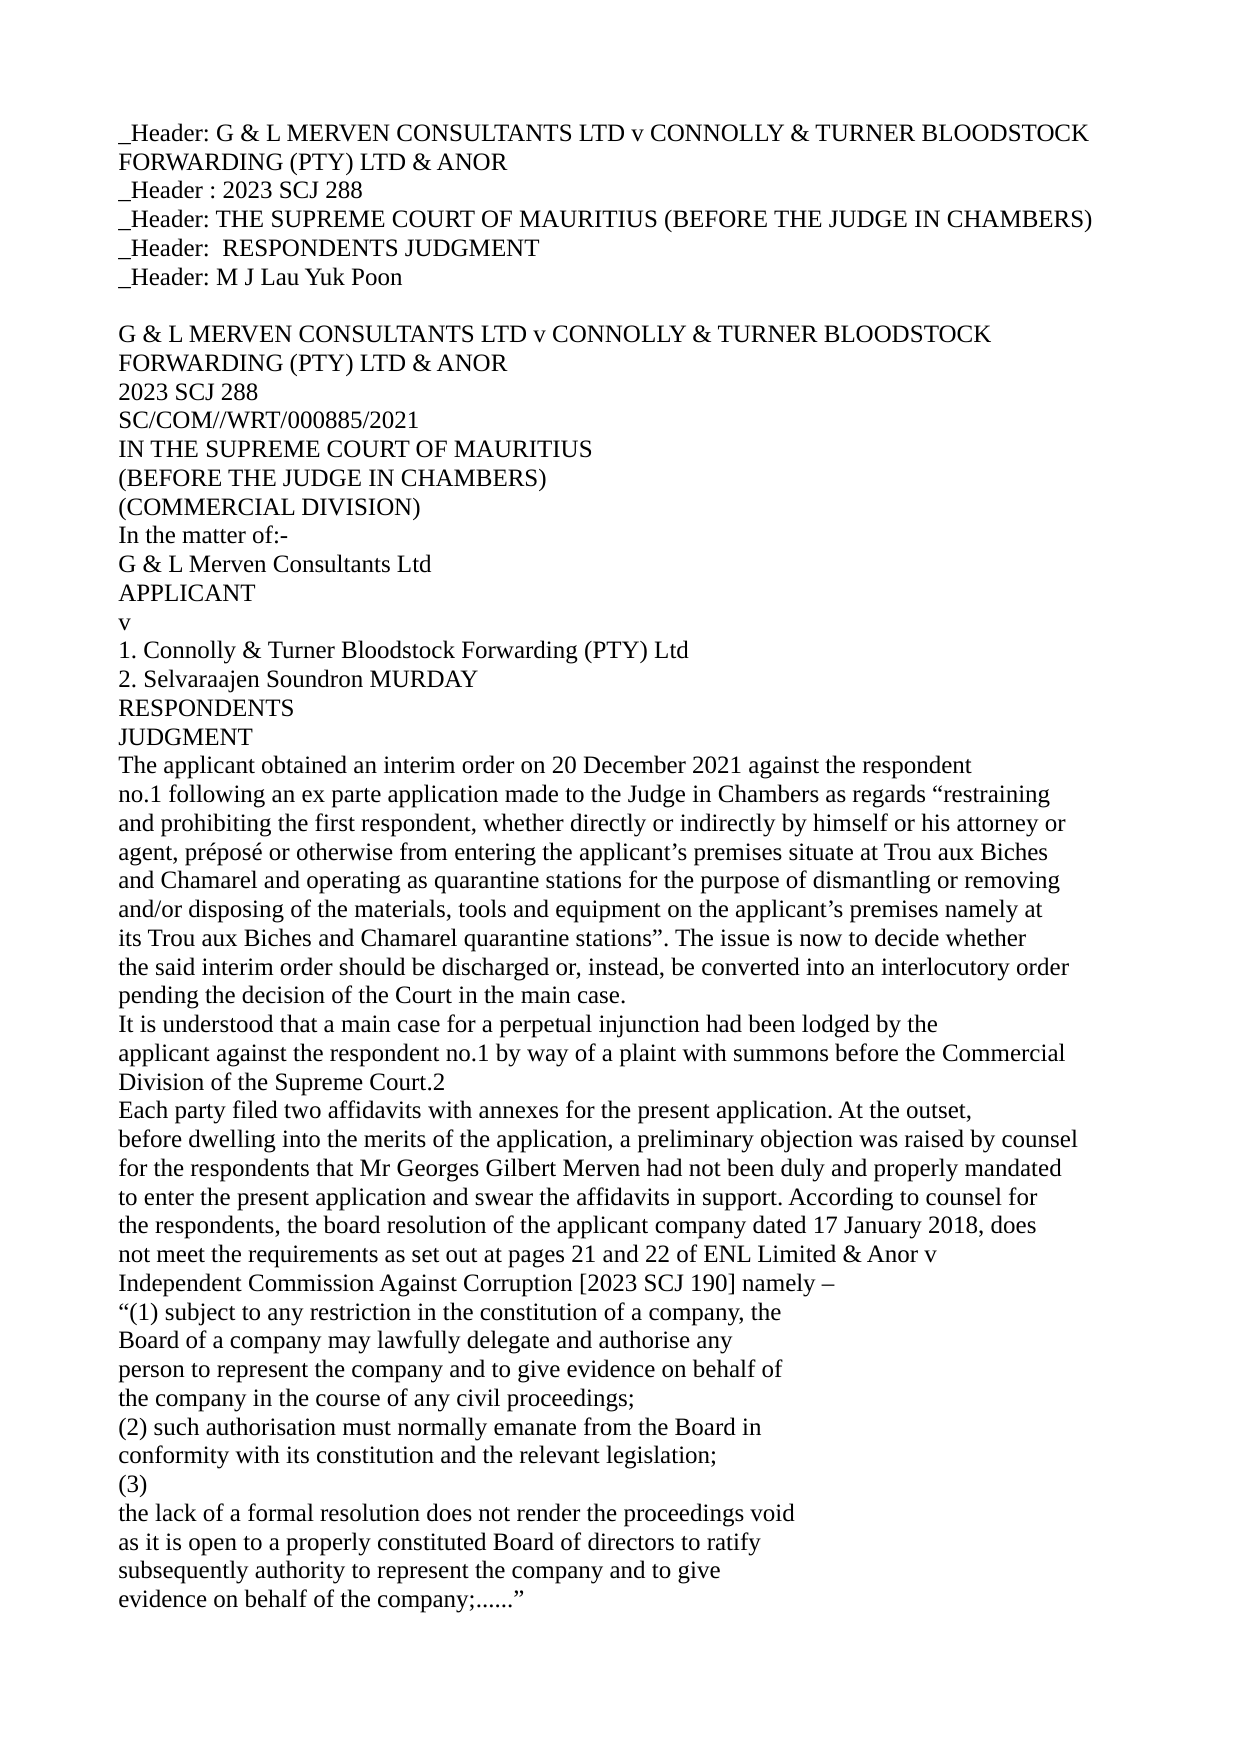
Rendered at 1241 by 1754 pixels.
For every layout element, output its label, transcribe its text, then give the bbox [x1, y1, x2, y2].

text before dwelling into the merits of the application, a preliminary objection was raised by counsel [118, 1124, 1122, 1153]
text _Header: RESPONDENTS JUDGMENT [118, 233, 1122, 262]
text no.1 following an ex parte application made to the Judge in Chambers as regards “restraining [118, 779, 1122, 808]
text for the respondents that Mr Georges Gilbert Merven had not been duly and properly mandated [118, 1153, 1122, 1182]
text Independent Commission Against Corruption [2023 SCJ 190] namely – [118, 1268, 1122, 1297]
text Each party filed two affidavits with annexes for the present application. At the outset, [118, 1096, 1122, 1124]
text pending the decision of the Court in the main case. [118, 981, 1122, 1009]
text person to represent the company and to give evidence on behalf of [118, 1354, 1122, 1383]
text conformity with its constitution and the relevant legislation; [118, 1441, 1122, 1469]
text 2023 SCJ 288 [118, 377, 1122, 406]
text and/or disposing of the materials, tools and equipment on the applicant’s premises namely at [118, 894, 1122, 923]
text “(1) subject to any restriction in the constitution of a company, the [118, 1297, 1122, 1326]
text v [118, 607, 1122, 636]
text The applicant obtained an interim order on 20 December 2021 against the respondent [118, 751, 1122, 779]
text _Header: M J Lau Yuk Poon [118, 262, 1122, 291]
text agent, préposé or otherwise from entering the applicant’s premises situate at Trou aux Biches [118, 837, 1122, 866]
text JUDGMENT [118, 722, 1122, 751]
text _Header : 2023 SCJ 288 [118, 176, 1122, 204]
text and prohibiting the first respondent, whether directly or indirectly by himself or his attorney or [118, 808, 1122, 837]
text applicant against the respondent no.1 by way of a plaint with summons before the Commercial [118, 1038, 1122, 1067]
text the respondents, the board resolution of the applicant company dated 17 January 2018, does [118, 1211, 1122, 1239]
text (COMMERCIAL DIVISION) [118, 492, 1122, 521]
text G & L Merven Consultants Ltd [118, 549, 1122, 578]
text _Header: G & L MERVEN CONSULTANTS LTD v CONNOLLY & TURNER BLOODSTOCK [118, 118, 1122, 147]
text (3) [118, 1469, 1122, 1498]
text not meet the requirements as set out at pages 21 and 22 of ENL Limited & Anor v [118, 1239, 1122, 1268]
text FORWARDING (PTY) LTD & ANOR [118, 147, 1122, 176]
text _Header: THE SUPREME COURT OF MAURITIUS (BEFORE THE JUDGE IN CHAMBERS) [118, 204, 1122, 233]
text It is understood that a main case for a perpetual injunction had been lodged by the [118, 1009, 1122, 1038]
text In the matter of:- [118, 521, 1122, 549]
text (BEFORE THE JUDGE IN CHAMBERS) [118, 463, 1122, 492]
text 2. Selvaraajen Soundron MURDAY [118, 664, 1122, 693]
text the said interim order should be discharged or, instead, be converted into an interlocutory order [118, 952, 1122, 981]
text subsequently authority to represent the company and to give [118, 1556, 1122, 1584]
text its Trou aux Biches and Chamarel quarantine stations”. The issue is now to decide whether [118, 923, 1122, 952]
text RESPONDENTS [118, 693, 1122, 722]
text Division of the Supreme Court.2 [118, 1067, 1122, 1096]
text (2) such authorisation must normally emanate from the Board in [118, 1412, 1122, 1441]
text evidence on behalf of the company;......” [118, 1584, 1122, 1613]
text the company in the course of any civil proceedings; [118, 1383, 1122, 1412]
text SC/COM//WRT/000885/2021 [118, 406, 1122, 434]
text Board of a company may lawfully delegate and authorise any [118, 1326, 1122, 1354]
text to enter the present application and swear the affidavits in support. According to counsel for [118, 1182, 1122, 1211]
text and Chamarel and operating as quarantine stations for the purpose of dismantling or removing [118, 866, 1122, 894]
text the lack of a formal resolution does not render the proceedings void [118, 1498, 1122, 1527]
text 1. Connolly & Turner Bloodstock Forwarding (PTY) Ltd [118, 636, 1122, 664]
text APPLICANT [118, 578, 1122, 607]
text G & L MERVEN CONSULTANTS LTD v CONNOLLY & TURNER BLOODSTOCK [118, 319, 1122, 348]
text FORWARDING (PTY) LTD & ANOR [118, 348, 1122, 377]
text IN THE SUPREME COURT OF MAURITIUS [118, 434, 1122, 463]
text as it is open to a properly constituted Board of directors to ratify [118, 1527, 1122, 1556]
